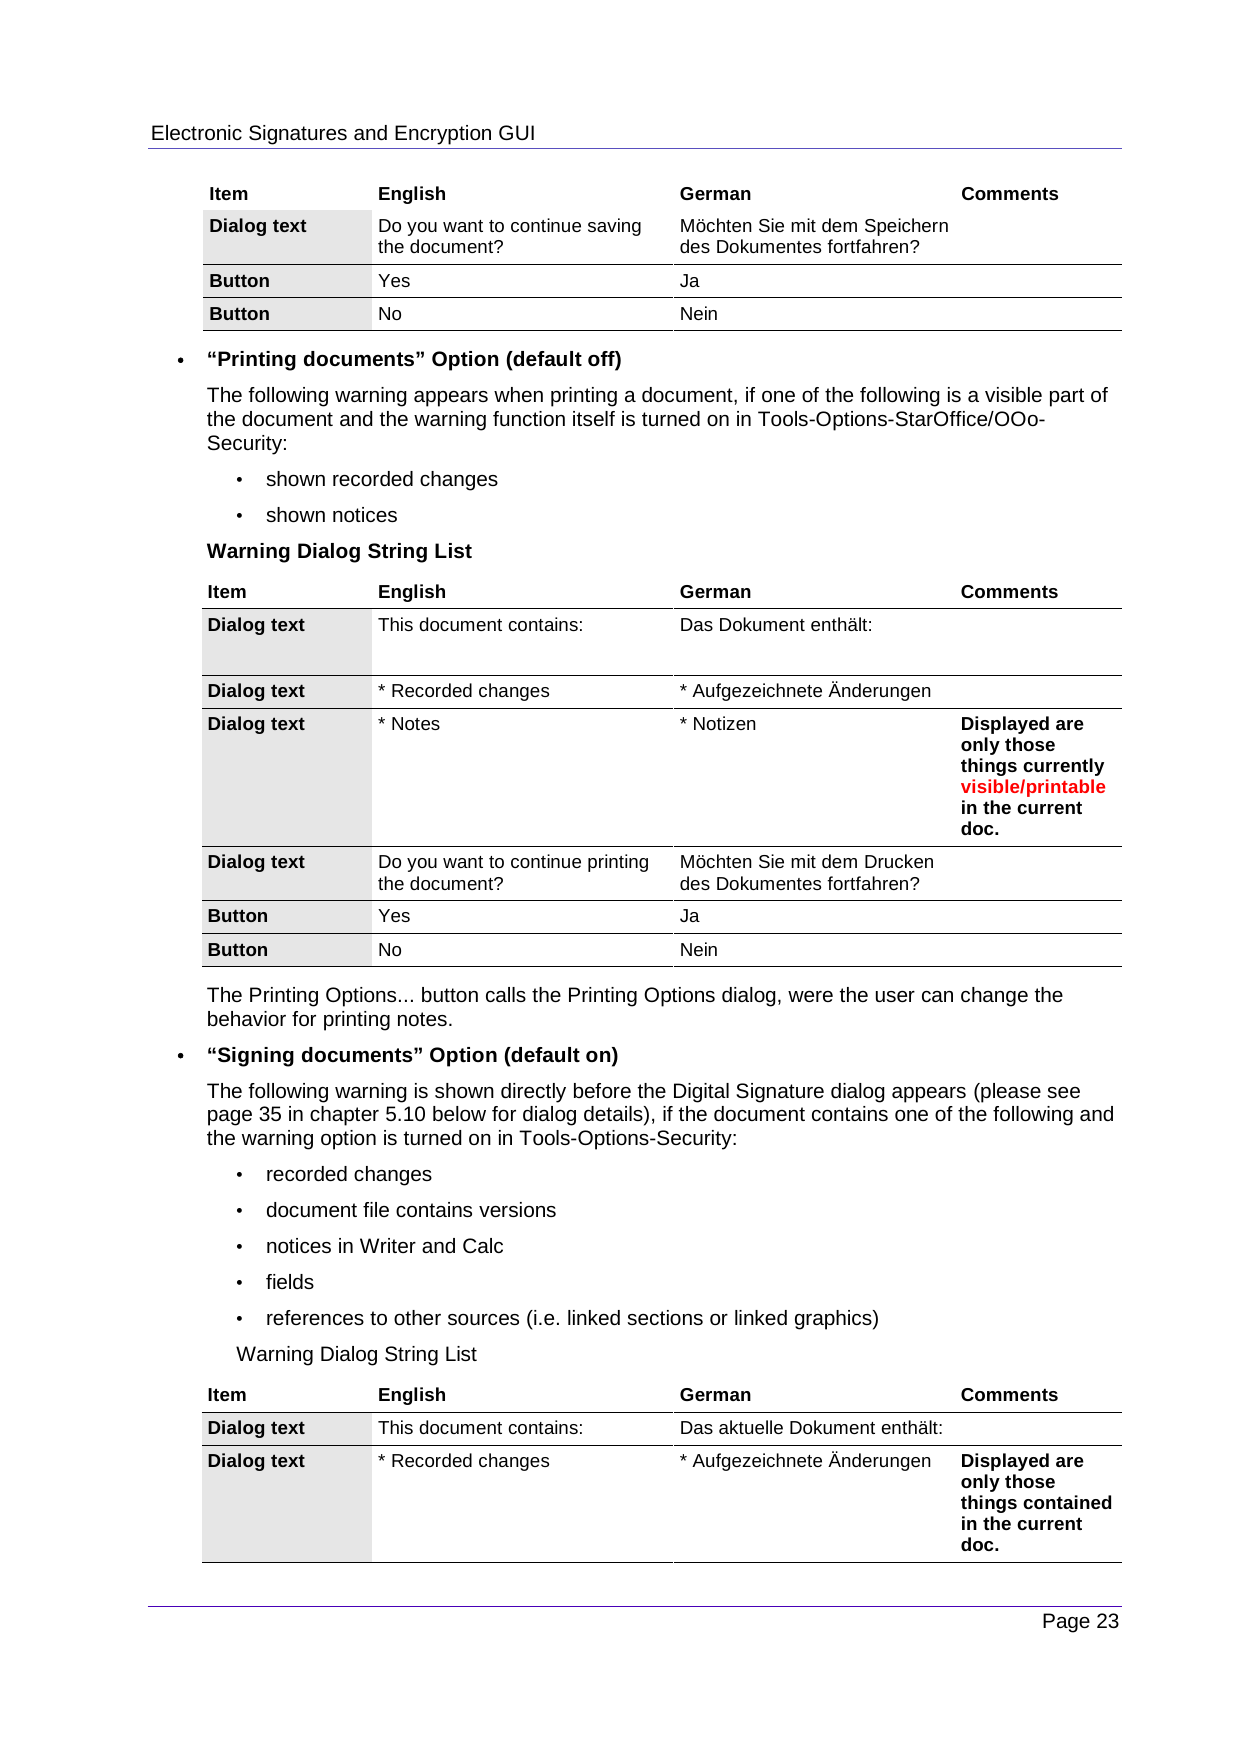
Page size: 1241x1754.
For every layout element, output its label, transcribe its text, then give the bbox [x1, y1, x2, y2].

table_cell This document contains: [372, 609, 673, 675]
table_header Item [203, 177, 372, 210]
list notices in Writer and Calc [236, 1234, 1122, 1258]
list shown recorded changes [236, 467, 1122, 491]
table_cell Möchten Sie mit dem Speichern des Dokumentes fortfahren? [674, 210, 955, 264]
table_cell Button [202, 934, 372, 966]
list “Signing documents” Option (default on) [177, 1043, 1122, 1067]
table_cell [955, 934, 1122, 966]
table_cell * Notes [372, 709, 673, 846]
table_cell Do you want to continue printing the document? [372, 847, 673, 900]
table_cell Möchten Sie mit dem Drucken des Dokumentes fortfahren? [674, 847, 955, 900]
table_cell [955, 609, 1122, 675]
table_cell Yes [372, 901, 673, 933]
table_cell Button [202, 901, 372, 933]
table_header English [372, 1379, 673, 1412]
table_cell Dialog text [202, 847, 372, 900]
table_cell Dialog text [202, 709, 372, 846]
table_header Comments [955, 1379, 1122, 1412]
table_header German [674, 575, 955, 608]
table_header Comments [955, 575, 1122, 608]
table_cell Dialog text [202, 1413, 372, 1445]
table_cell [955, 901, 1122, 933]
list recorded changes [236, 1162, 1122, 1186]
list references to other sources (i.e. linked sections or linked graphics) [236, 1307, 1122, 1330]
table_cell Ja [674, 265, 955, 297]
table_cell Button [203, 298, 372, 330]
list shown notices [236, 503, 1122, 527]
list Warning Dialog String List [207, 1343, 1122, 1366]
table_cell Dialog text [202, 1446, 372, 1562]
table_cell [955, 210, 1122, 264]
table_cell Displayed are only those things currently visible/printable in the current doc. [955, 709, 1122, 846]
table_cell Dialog text [202, 609, 372, 675]
table_cell Dialog text [202, 676, 372, 708]
table_cell [955, 676, 1122, 708]
table_cell Das Dokument enthält: [674, 609, 955, 675]
list fields [236, 1271, 1122, 1294]
list “Printing documents” Option (default off) [177, 348, 1122, 371]
table_cell Das aktuelle Dokument enthält: [674, 1413, 955, 1445]
table_cell Ja [674, 901, 955, 933]
table_cell * Aufgezeichnete Änderungen [674, 1446, 955, 1562]
table_cell No [372, 934, 673, 966]
table_cell This document contains: [372, 1413, 673, 1445]
table_cell [955, 265, 1122, 297]
table_cell * Recorded changes [372, 676, 673, 708]
list document file contains versions [236, 1198, 1122, 1222]
table_cell * Aufgezeichnete Änderungen [674, 676, 955, 708]
list Warning Dialog String List [177, 539, 1122, 563]
table_header Comments [955, 177, 1122, 210]
table_cell * Notizen [674, 709, 955, 846]
table_cell Nein [674, 934, 955, 966]
list The following warning appears when printing a document, if one of the following is a visible part of the document and the warning function itself is turned on in Tools-Options-StarOffice/OOo-Security: [177, 384, 1122, 454]
table_header English [372, 575, 673, 608]
table_header Item [202, 1379, 372, 1412]
table_cell No [372, 298, 673, 330]
table_header Item [202, 575, 372, 608]
table_cell Yes [372, 265, 673, 297]
list The Printing Options... button calls the Printing Options dialog, were the user can change the behavior for printing notes. [177, 984, 1122, 1031]
list The following warning is shown directly before the Digital Signature dialog appears (please see page 35 in chapter 5.10 below for dialog details), if the document contains one of the following and the warning option is turned on in Tools-Options-Security: [177, 1079, 1122, 1150]
table_cell Displayed are only those things contained in the current doc. [955, 1446, 1122, 1562]
table_header German [674, 177, 955, 210]
table_cell Nein [674, 298, 955, 330]
table_cell Dialog text [203, 210, 372, 264]
table_header German [674, 1379, 955, 1412]
table_header English [372, 177, 673, 210]
table_cell [955, 847, 1122, 900]
table_cell [955, 1413, 1122, 1445]
table_cell Do you want to continue saving the document? [372, 210, 673, 264]
table_cell * Recorded changes [372, 1446, 673, 1562]
table_cell Button [203, 265, 372, 297]
table_cell [955, 298, 1122, 330]
